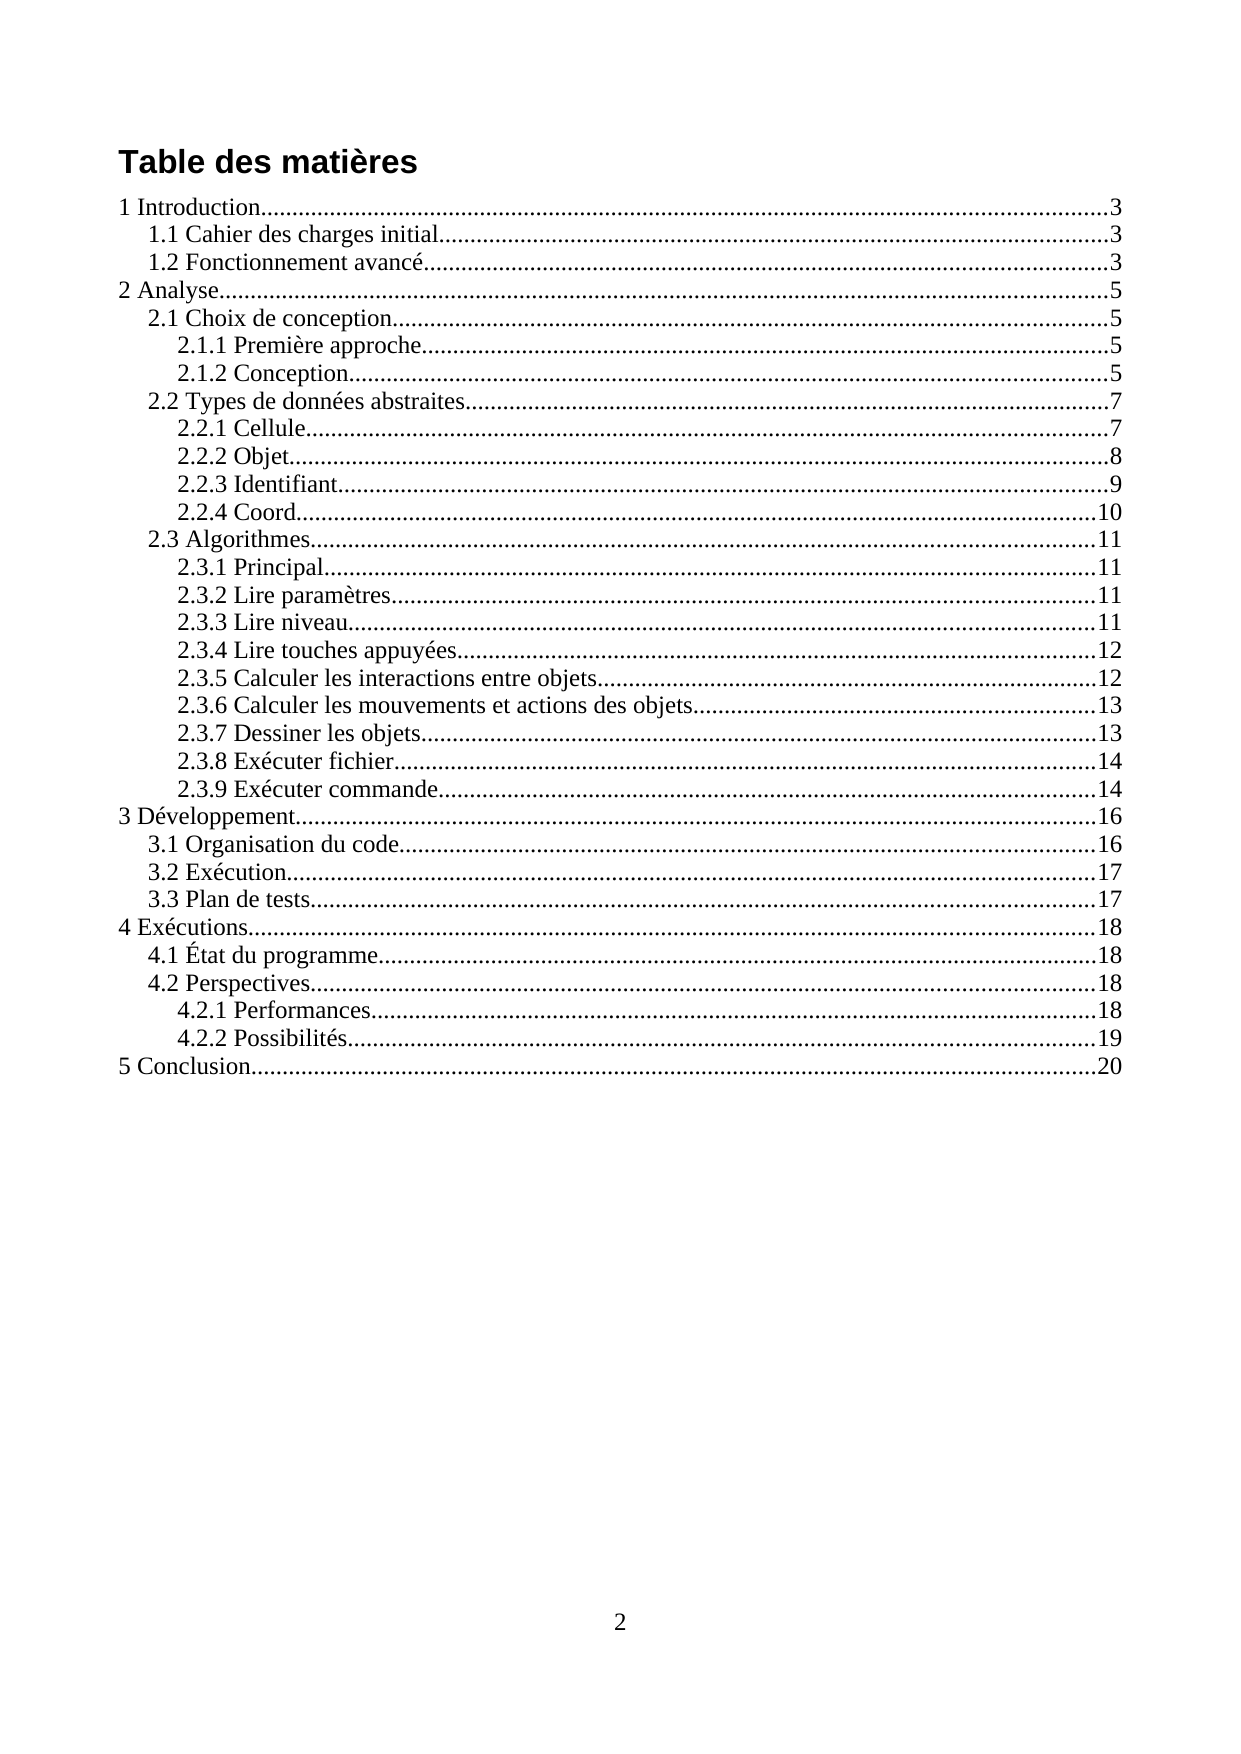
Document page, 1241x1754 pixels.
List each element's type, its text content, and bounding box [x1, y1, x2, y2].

text 4.2.1 Performances 18 [177, 996, 1122, 1024]
text 2.2 Types de données abstraites 7 [148, 387, 1122, 414]
text 2.2.3 Identifiant 9 [177, 470, 1122, 498]
text 3.3 Plan de tests 17 [148, 886, 1122, 913]
text 2.3.5 Calculer les interactions entre objets 12 [177, 664, 1122, 692]
text 2.1.2 Conception 5 [177, 359, 1122, 387]
text 2.3.4 Lire touches appuyées 12 [177, 636, 1122, 664]
text 2.3.8 Exécuter fichier 14 [177, 747, 1122, 775]
text 2.1 Choix de conception 5 [148, 304, 1122, 331]
text 3.1 Organisation du code 16 [148, 830, 1122, 858]
text 4.2.2 Possibilités 19 [177, 1024, 1122, 1052]
text 1.2 Fonctionnement avancé 3 [148, 248, 1122, 276]
text 3.2 Exécution 17 [148, 858, 1122, 886]
text 2.2.2 Objet 8 [177, 442, 1122, 470]
text 4 Exécutions 18 [118, 913, 1122, 941]
text 2.3.9 Exécuter commande 14 [177, 775, 1122, 802]
text 4.2 Perspectives 18 [148, 969, 1122, 996]
text 2.3 Algorithmes 11 [148, 525, 1122, 553]
text 5 Conclusion 20 [118, 1052, 1122, 1079]
text 2 Analyse 5 [118, 276, 1122, 304]
text 2.3.6 Calculer les mouvements et actions des objets 13 [177, 692, 1122, 719]
text 2.3.1 Principal 11 [177, 553, 1122, 581]
text 2.3.7 Dessiner les objets 13 [177, 719, 1122, 747]
text 1.1 Cahier des charges initial 3 [148, 221, 1122, 248]
text 1 Introduction 3 [118, 193, 1122, 221]
subtitle Table des matières [118, 143, 1122, 180]
text 3 Développement 16 [118, 802, 1122, 830]
text 2.2.1 Cellule 7 [177, 414, 1122, 442]
text 2.3.3 Lire niveau 11 [177, 608, 1122, 636]
text 2.3.2 Lire paramètres 11 [177, 581, 1122, 608]
text 2.1.1 Première approche 5 [177, 331, 1122, 359]
text 4.1 État du programme 18 [148, 941, 1122, 969]
text 2.2.4 Coord 10 [177, 498, 1122, 525]
